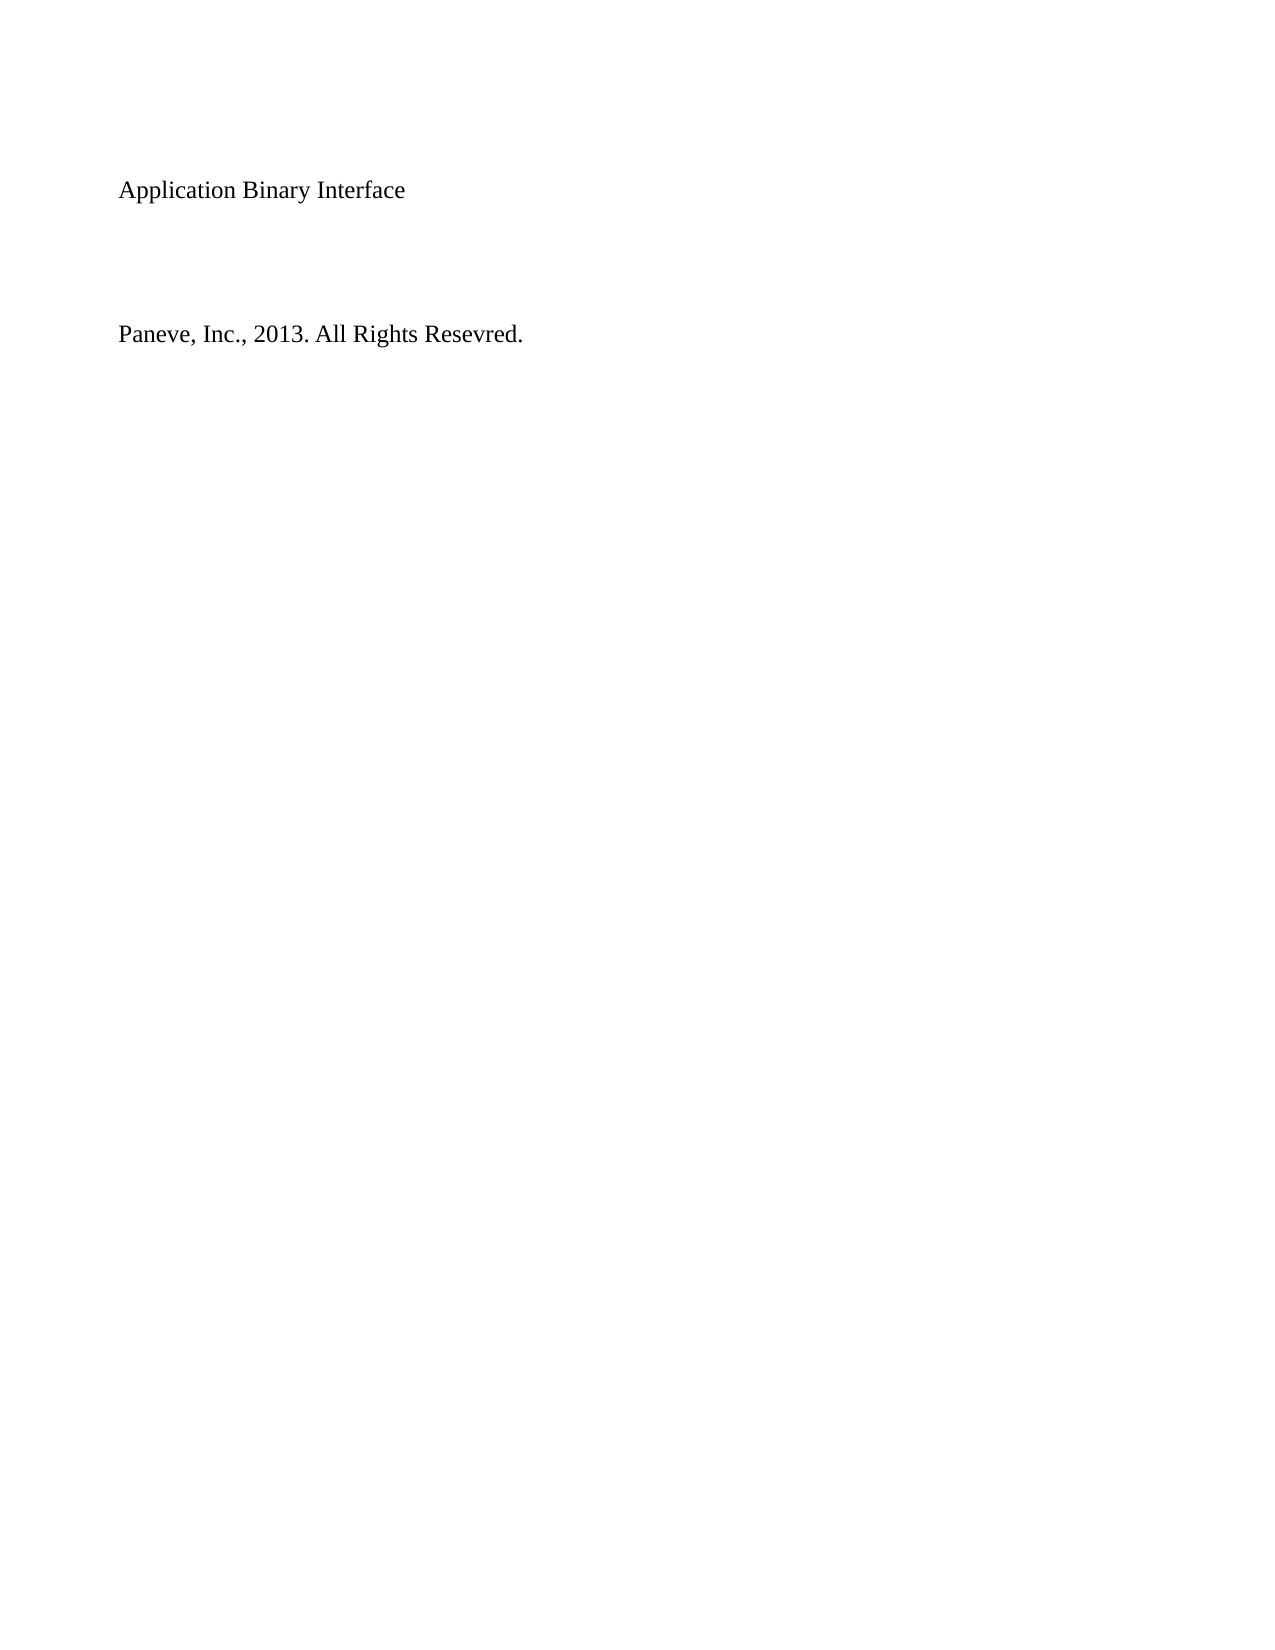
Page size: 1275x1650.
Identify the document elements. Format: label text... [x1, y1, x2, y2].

text Paneve, Inc., 2013. All Rights Resevred. [118, 319, 1157, 348]
text Application Binary Interface [118, 176, 1157, 204]
